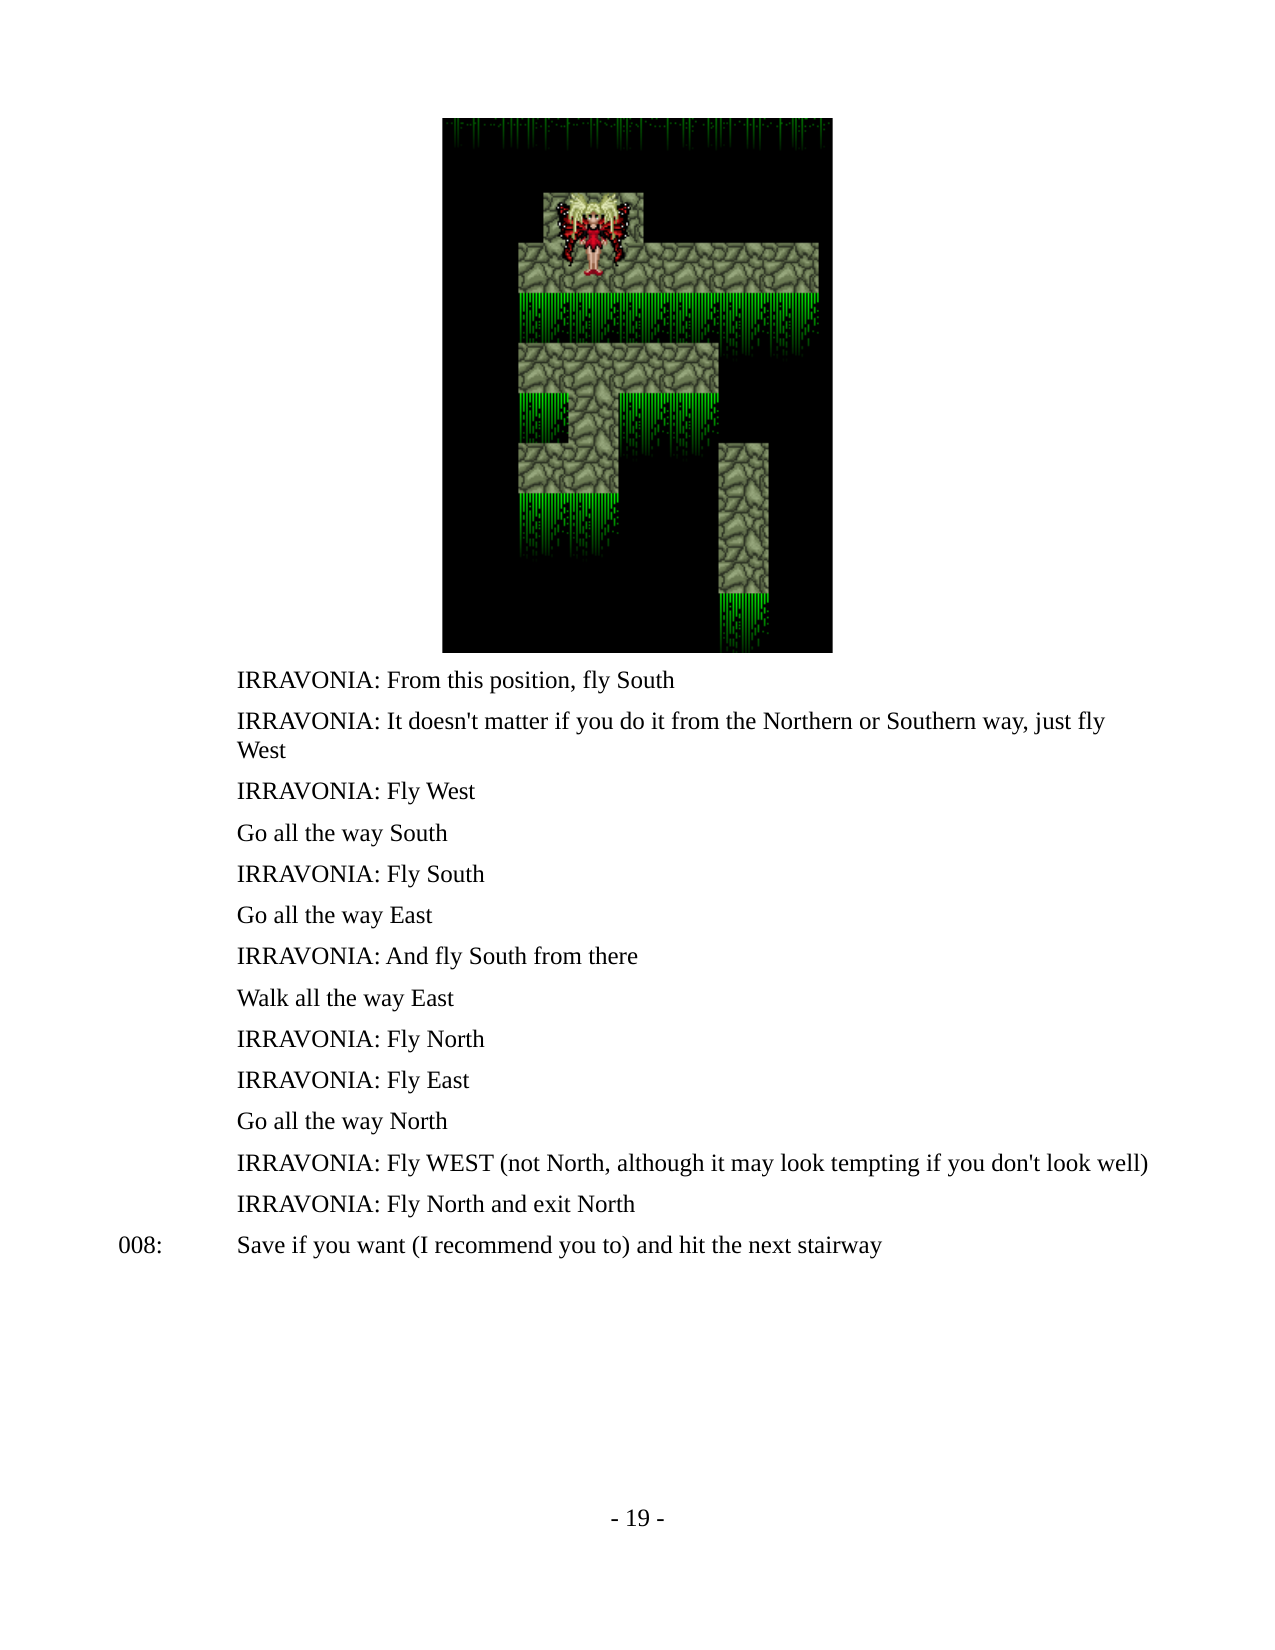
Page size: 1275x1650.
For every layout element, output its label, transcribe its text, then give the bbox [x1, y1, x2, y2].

picture [442, 118, 833, 653]
text IRRAVONIA: Fly West [118, 776, 1157, 805]
text Go all the way North [118, 1106, 1157, 1135]
text IRRAVONIA: From this position, fly South [118, 665, 1157, 694]
text IRRAVONIA: And fly South from there [118, 941, 1157, 970]
text 008: Save if you want (I recommend you to) and hit the next stairway [118, 1230, 1157, 1259]
text IRRAVONIA: Fly South [118, 859, 1157, 888]
text Go all the way South [118, 818, 1157, 846]
text Go all the way East [118, 900, 1157, 929]
text Walk all the way East [118, 983, 1157, 1011]
text IRRAVONIA: Fly North [118, 1024, 1157, 1053]
text IRRAVONIA: Fly North and exit North [118, 1189, 1157, 1218]
text IRRAVONIA: It doesn't matter if you do it from the Northern or Southern way, just fly West [118, 706, 1157, 764]
text IRRAVONIA: Fly WEST (not North, although it may look tempting if you don't look well) [118, 1148, 1157, 1176]
text IRRAVONIA: Fly East [118, 1065, 1157, 1094]
